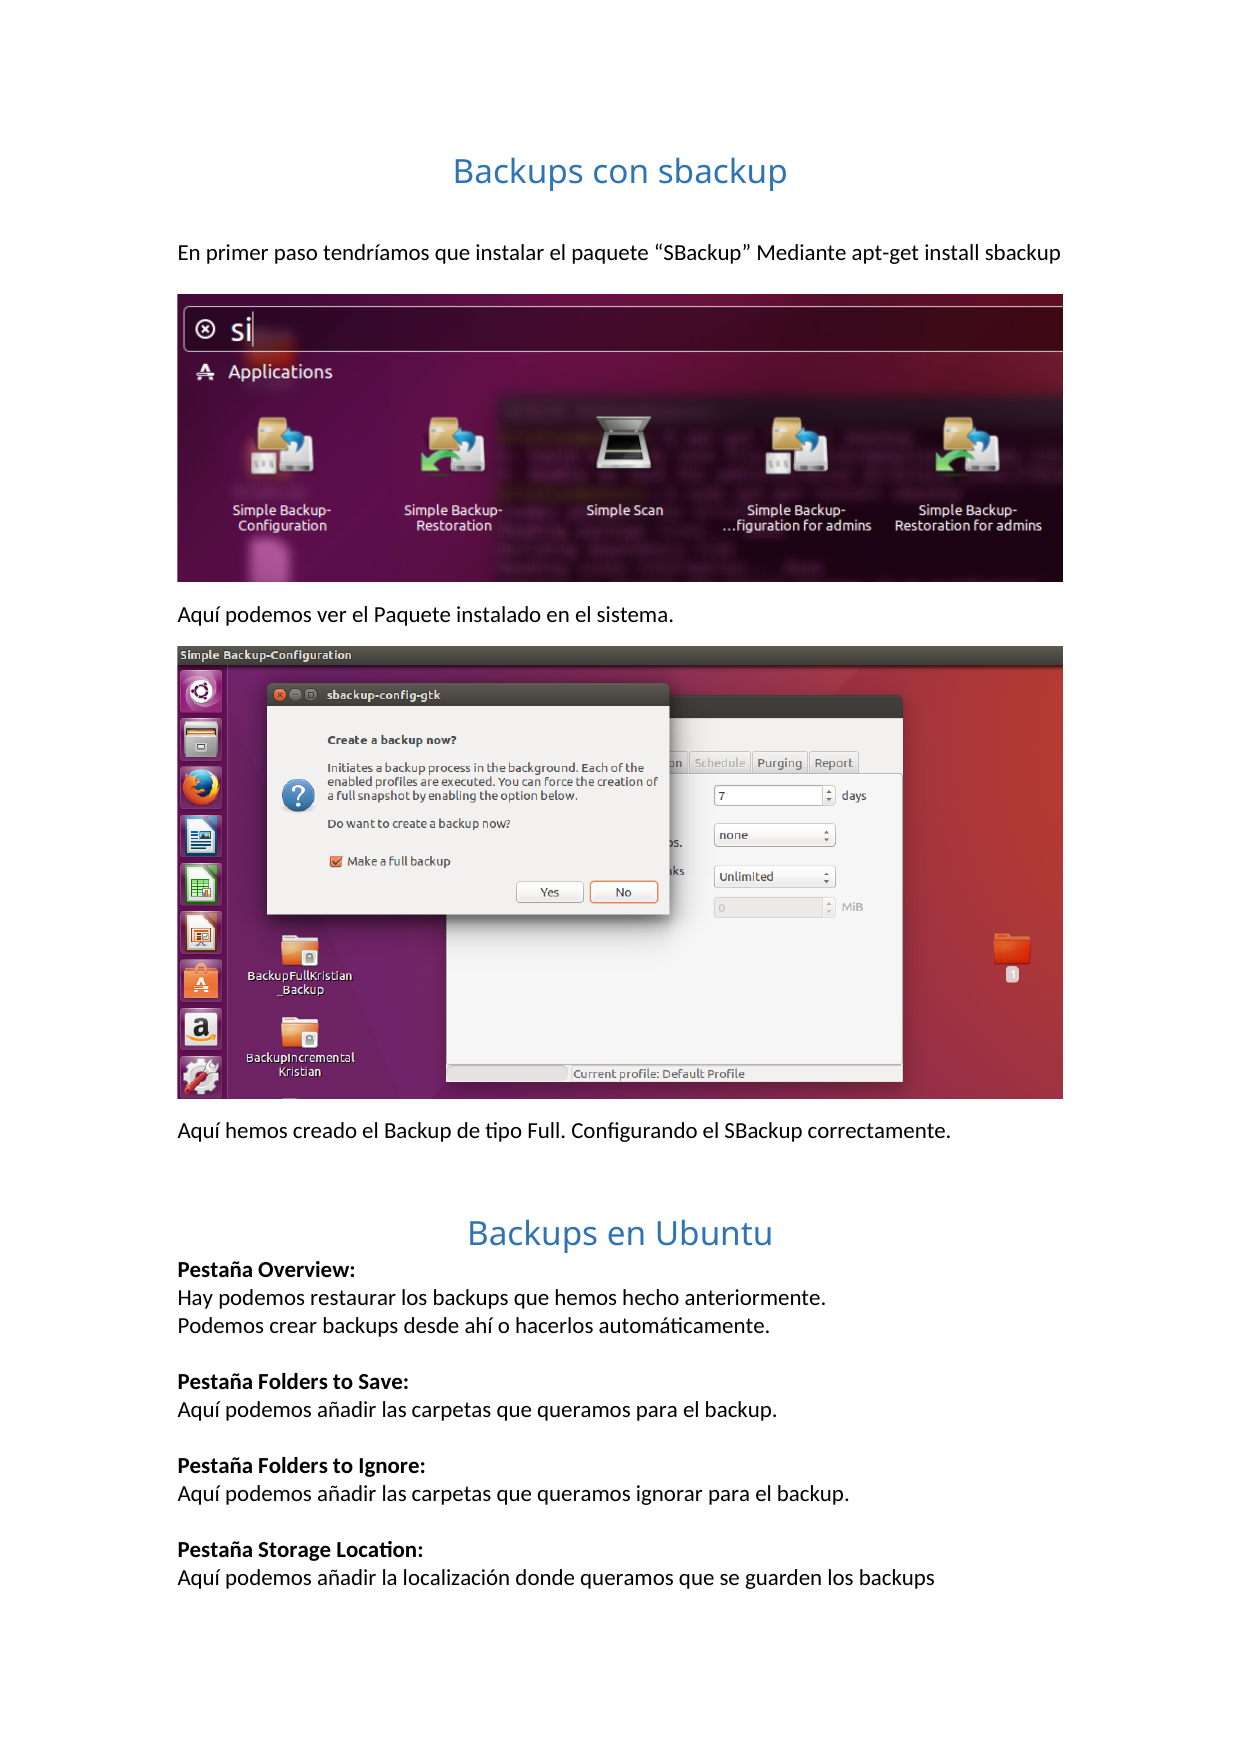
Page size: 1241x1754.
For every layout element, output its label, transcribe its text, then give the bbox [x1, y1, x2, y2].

text Hay podemos restaurar los backups que hemos hecho anteriormente. [177, 1283, 1063, 1311]
text En primer paso tendríamos que instalar el paquete “SBackup” Mediante apt-get install sbackup [177, 238, 1063, 266]
text Pestaña Storage Location: [177, 1535, 1063, 1563]
text Aquí podemos añadir las carpetas que queramos ignorar para el backup. [177, 1479, 1063, 1507]
text Aquí podemos ver el Paquete instalado en el sistema. [177, 600, 1063, 628]
text Aquí podemos añadir la localización donde queramos que se guarden los backups [177, 1563, 1063, 1591]
text Backups en Ubuntu [177, 1209, 1063, 1255]
text Pestaña Folders to Ignore: [177, 1451, 1063, 1479]
text Podemos crear backups desde ahí o hacerlos automáticamente. [177, 1311, 1063, 1339]
text Aquí hemos creado el Backup de tipo Full. Configurando el SBackup correctamente. [177, 1117, 1063, 1145]
text Pestaña Overview: [177, 1255, 1063, 1283]
text Pestaña Folders to Save: [177, 1367, 1063, 1395]
text Aquí podemos añadir las carpetas que queramos para el backup. [177, 1395, 1063, 1423]
text Backups con sbackup [177, 148, 1063, 193]
